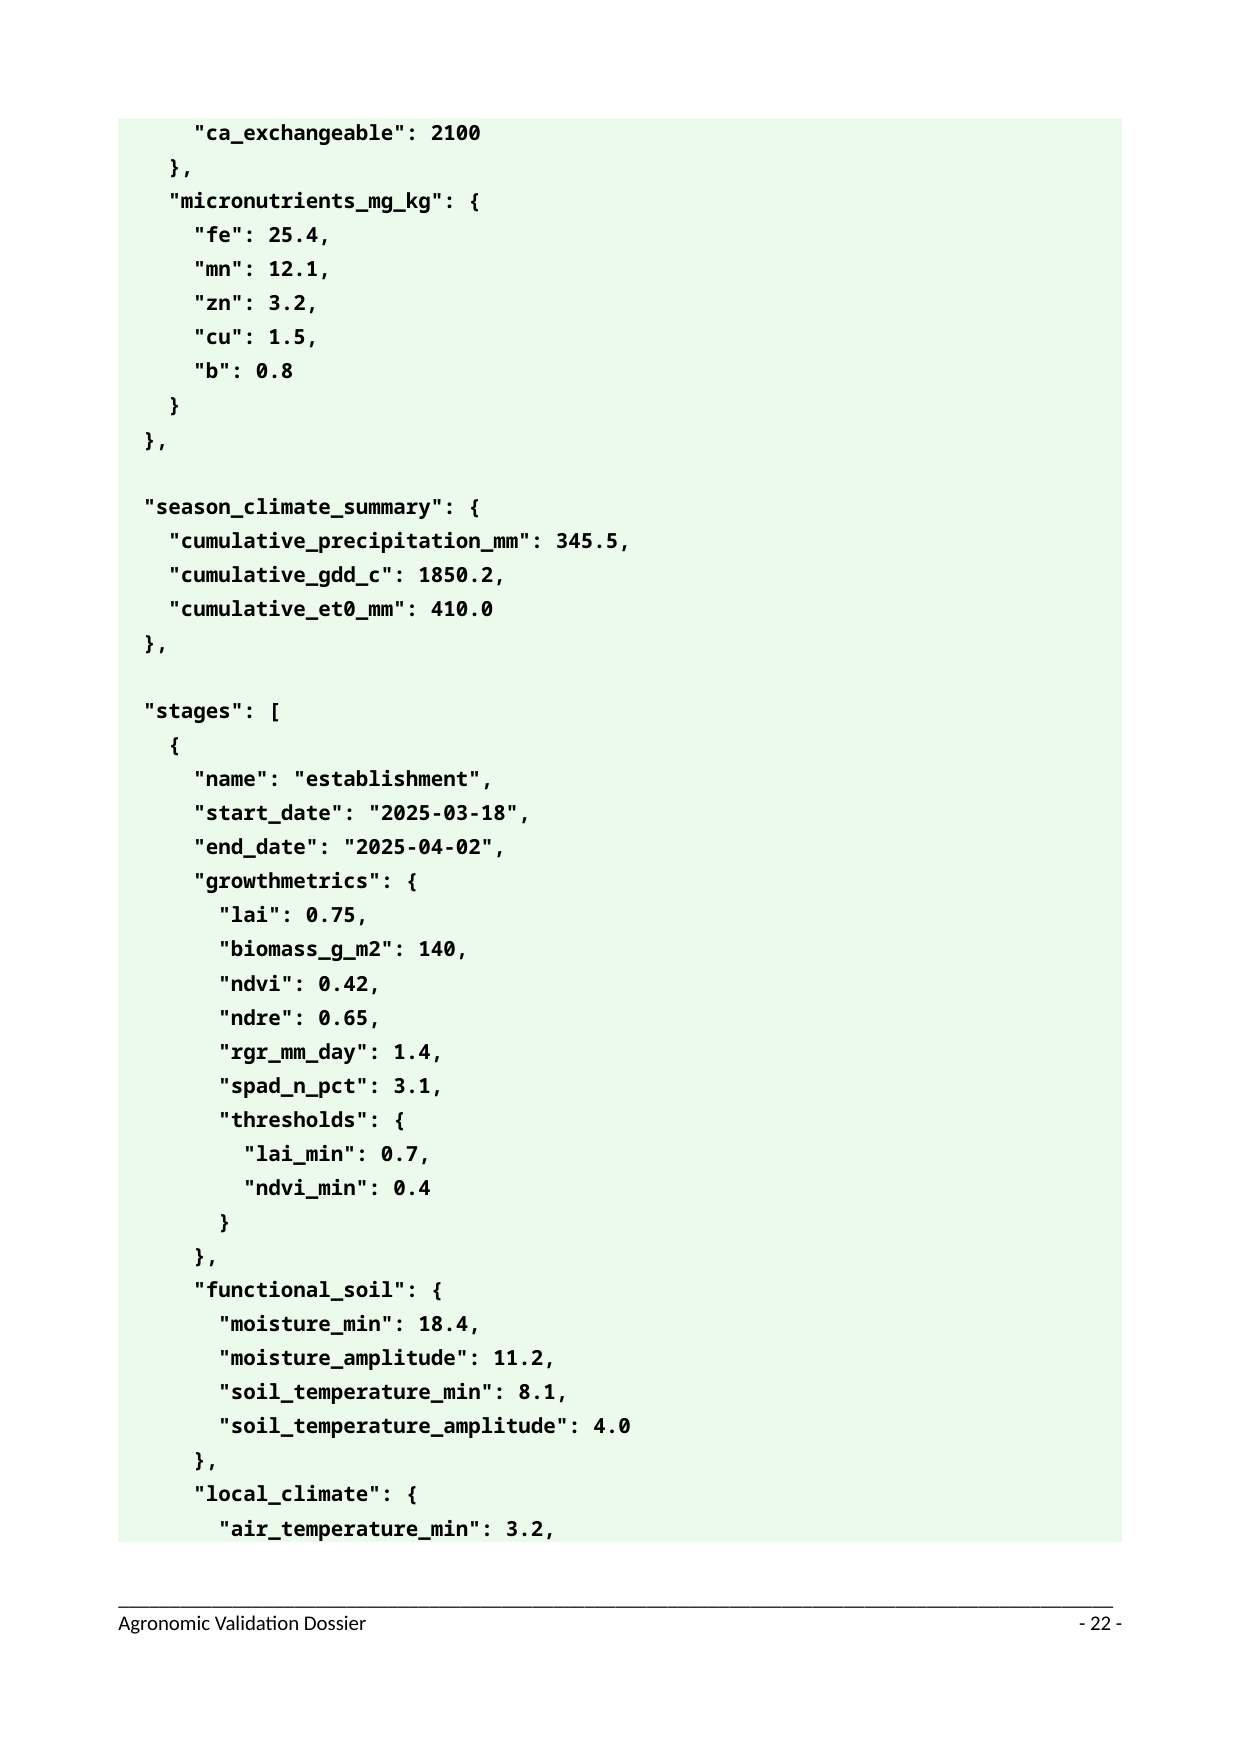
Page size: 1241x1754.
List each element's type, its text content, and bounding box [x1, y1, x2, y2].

text } [118, 1207, 1122, 1236]
text "micronutrients_mg_kg": { [118, 186, 1122, 215]
text "moisture_min": 18.4, [118, 1309, 1122, 1338]
text }, [118, 152, 1122, 181]
text }, [118, 628, 1122, 657]
text "spad_n_pct": 3.1, [118, 1071, 1122, 1099]
text "ca_exchangeable": 2100 [118, 118, 1122, 147]
text "biomass_g_m2": 140, [118, 934, 1122, 963]
text "ndvi": 0.42, [118, 969, 1122, 997]
text "cumulative_et0_mm": 410.0 [118, 594, 1122, 623]
text "rgr_mm_day": 1.4, [118, 1037, 1122, 1065]
text "cu": 1.5, [118, 322, 1122, 351]
text "name": "establishment", [118, 764, 1122, 793]
text }, [118, 425, 1122, 453]
text "end_date": "2025-04-02", [118, 832, 1122, 861]
text "cumulative_precipitation_mm": 345.5, [118, 526, 1122, 555]
text "b": 0.8 [118, 357, 1122, 385]
text "cumulative_gdd_c": 1850.2, [118, 560, 1122, 589]
text "moisture_amplitude": 11.2, [118, 1343, 1122, 1372]
text "lai": 0.75, [118, 901, 1122, 929]
text "stages": [ [118, 696, 1122, 724]
text "growthmetrics": { [118, 866, 1122, 895]
text "lai_min": 0.7, [118, 1139, 1122, 1167]
text "zn": 3.2, [118, 288, 1122, 317]
text "season_climate_summary": { [118, 492, 1122, 521]
text "soil_temperature_min": 8.1, [118, 1377, 1122, 1406]
text }, [118, 1241, 1122, 1269]
text }, [118, 1446, 1122, 1474]
text "ndre": 0.65, [118, 1003, 1122, 1031]
text "local_climate": { [118, 1479, 1122, 1508]
text "thresholds": { [118, 1105, 1122, 1133]
text "air_temperature_min": 3.2, [118, 1514, 1122, 1542]
text "mn": 12.1, [118, 254, 1122, 283]
text "ndvi_min": 0.4 [118, 1173, 1122, 1201]
text "soil_temperature_amplitude": 4.0 [118, 1411, 1122, 1440]
text "start_date": "2025-03-18", [118, 798, 1122, 827]
text "functional_soil": { [118, 1275, 1122, 1304]
text "fe": 25.4, [118, 220, 1122, 249]
text { [118, 730, 1122, 759]
text } [118, 391, 1122, 419]
